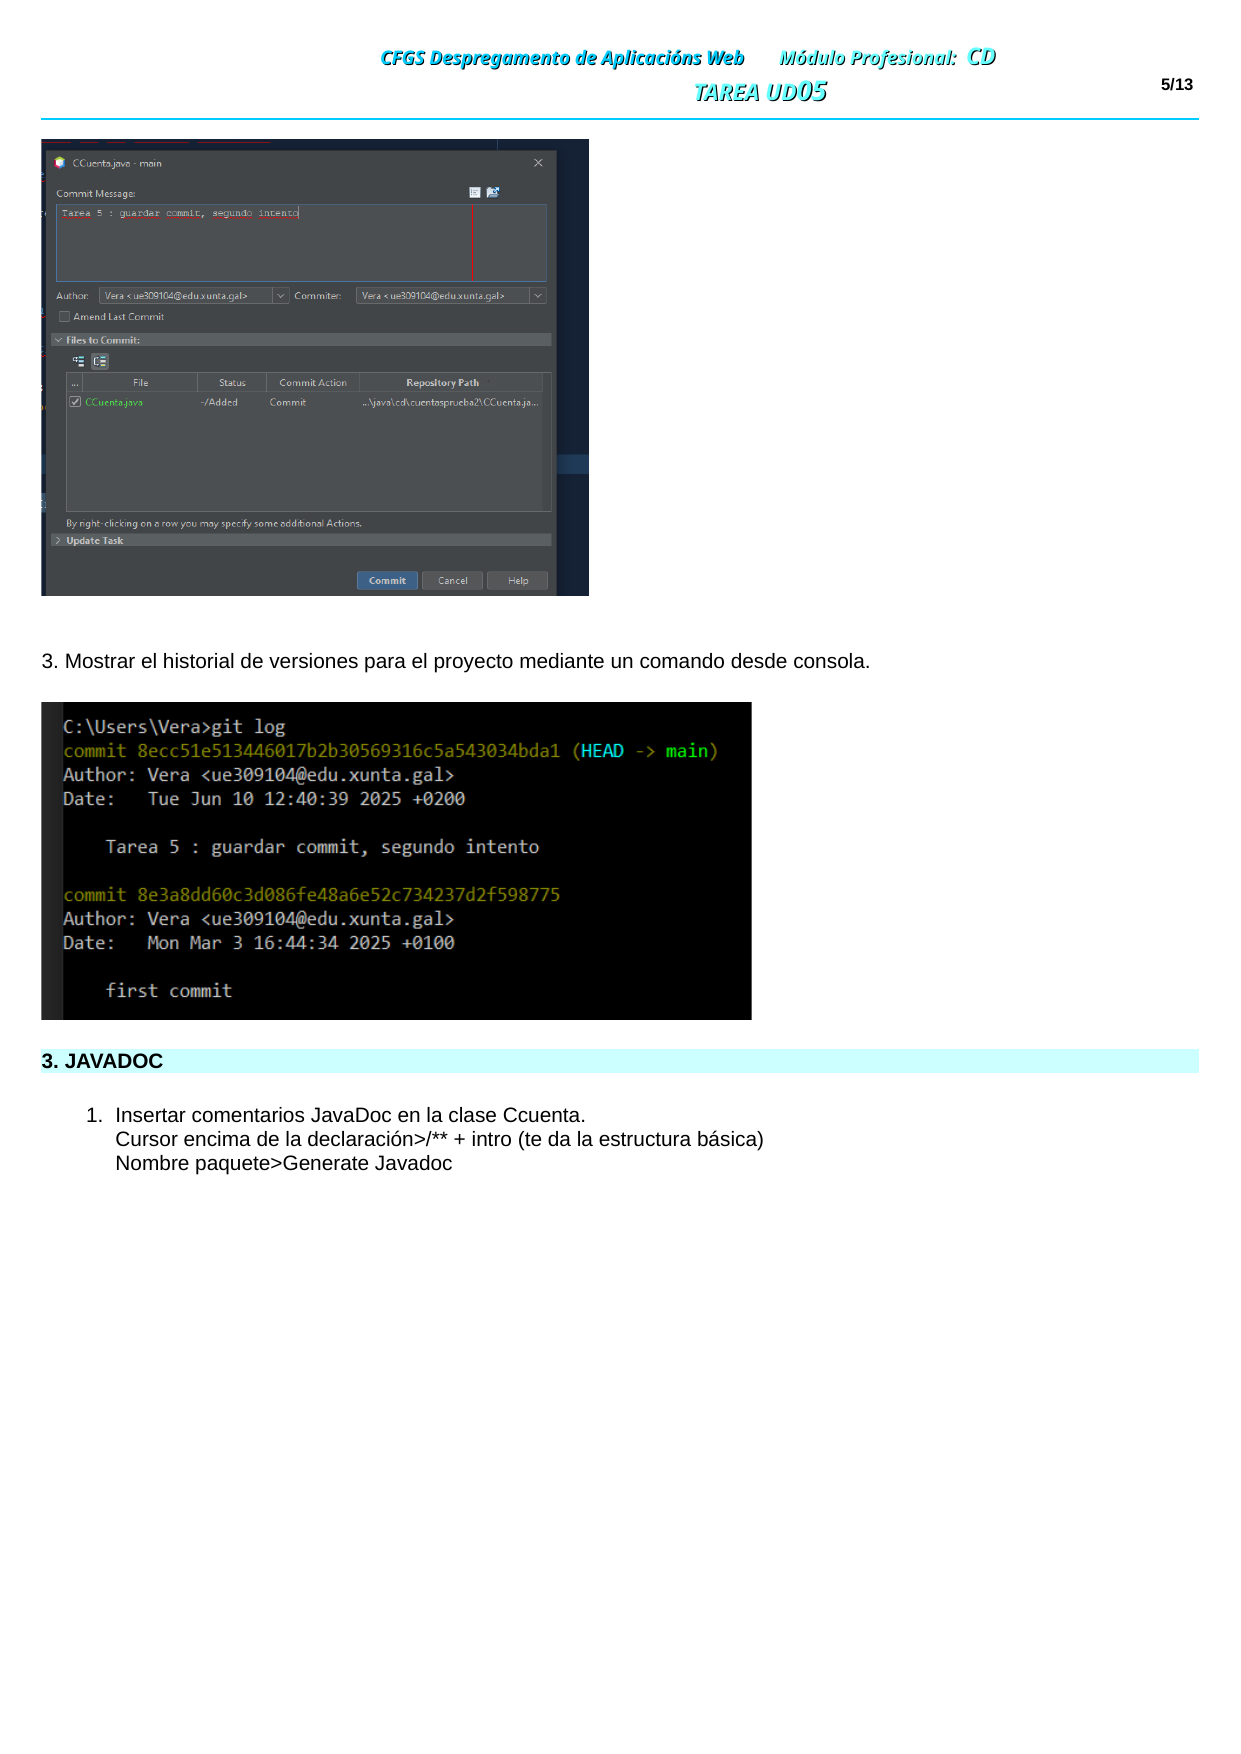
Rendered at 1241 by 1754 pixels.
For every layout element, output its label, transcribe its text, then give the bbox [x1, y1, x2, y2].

text 3. Mostrar el historial de versiones para el proyecto mediante un comando desde consola. [41, 649, 1199, 673]
text 3. JAVADOC [41, 1049, 1199, 1073]
list Nombre paquete>Generate Javadoc [86, 1150, 1199, 1174]
picture [41, 702, 752, 1020]
list Insertar comentarios JavaDoc en la clase Ccuenta. [86, 1102, 1199, 1126]
picture [41, 139, 589, 596]
list Cursor encima de la declaración>/** + intro (te da la estructura básica) [86, 1126, 1199, 1150]
